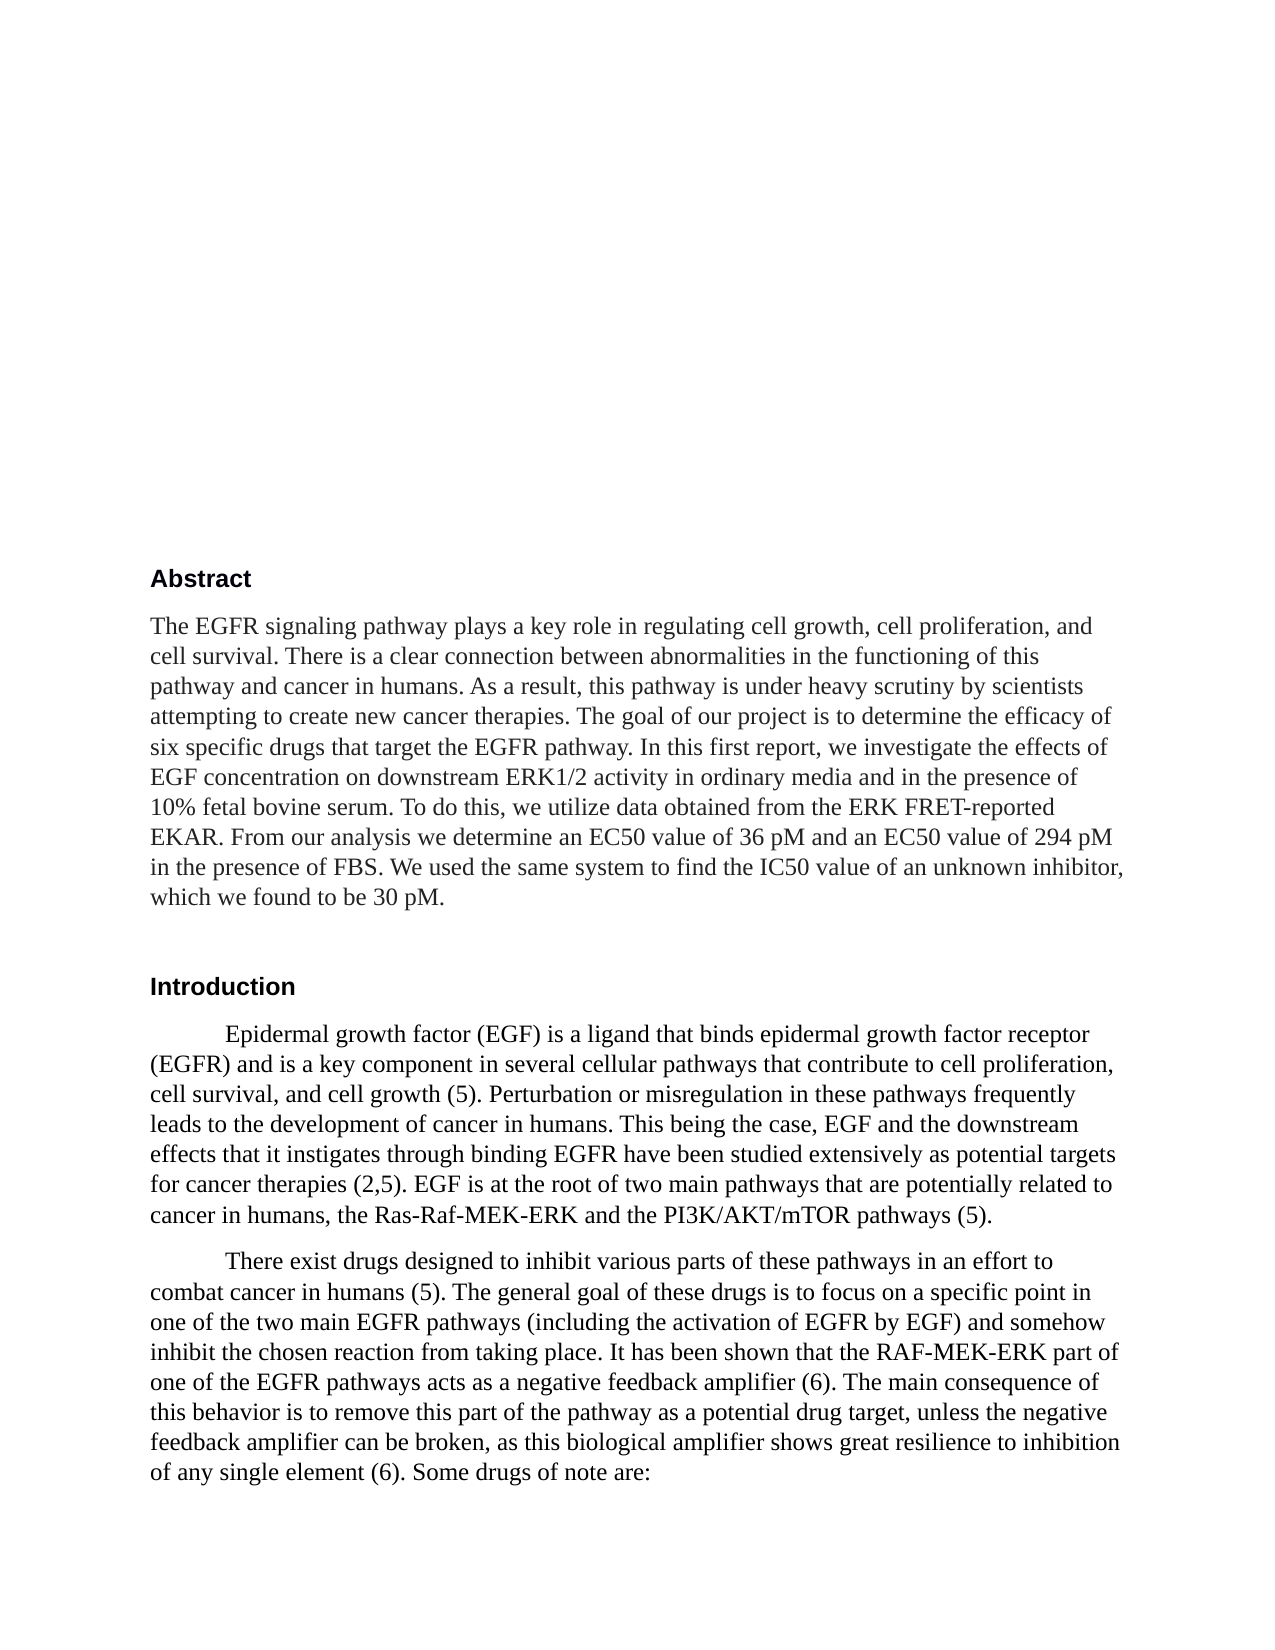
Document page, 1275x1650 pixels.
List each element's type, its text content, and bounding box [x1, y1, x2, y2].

text Introduction [150, 972, 1125, 1001]
text Abstract [150, 564, 1125, 593]
text There exist drugs designed to inhibit various parts of these pathways in an effort to combat cancer in humans (5). The general goal of these drugs is to focus on a specific point in one of the two main EGFR pathways (including the activation of EGFR by EGF) and somehow inhibit the chosen reaction from taking place. It has been shown that the RAF-MEK-ERK part of one of the EGFR pathways acts as a negative feedback amplifier (6). The main consequence of this behavior is to remove this part of the pathway as a potential drug target, unless the negative feedback amplifier can be broken, as this biological amplifier shows great resilience to inhibition of any single element (6). Some drugs of note are: [150, 1246, 1125, 1486]
text The EGFR signaling pathway plays a key role in regulating cell growth, cell proliferation, and cell survival. There is a clear connection between abnormalities in the functioning of this pathway and cancer in humans. As a result, this pathway is under heavy scrutiny by scientists attempting to create new cancer therapies. The goal of our project is to determine the efficacy of six specific drugs that target the EGFR pathway. In this first report, we investigate the effects of EGF concentration on downstream ERK1/2 activity in ordinary media and in the presence of 10% fetal bovine serum. To do this, we utilize data obtained from the ERK FRET-reported EKAR. From our analysis we determine an EC50 value of 36 pM and an EC50 value of 294 pM in the presence of FBS. We used the same system to find the IC50 value of an unknown inhibitor, which we found to be 30 pM. [150, 611, 1125, 911]
text Epidermal growth factor (EGF) is a ligand that binds epidermal growth factor receptor (EGFR) and is a key component in several cellular pathways that contribute to cell proliferation, cell survival, and cell growth (5). Perturbation or misregulation in these pathways frequently leads to the development of cancer in humans. This being the case, EGF and the downstream effects that it instigates through binding EGFR have been studied extensively as potential targets for cancer therapies (2,5). EGF is at the root of two main pathways that are potentially related to cancer in humans, the Ras-Raf-MEK-ERK and the PI3K/AKT/mTOR pathways (5). [150, 1019, 1125, 1228]
